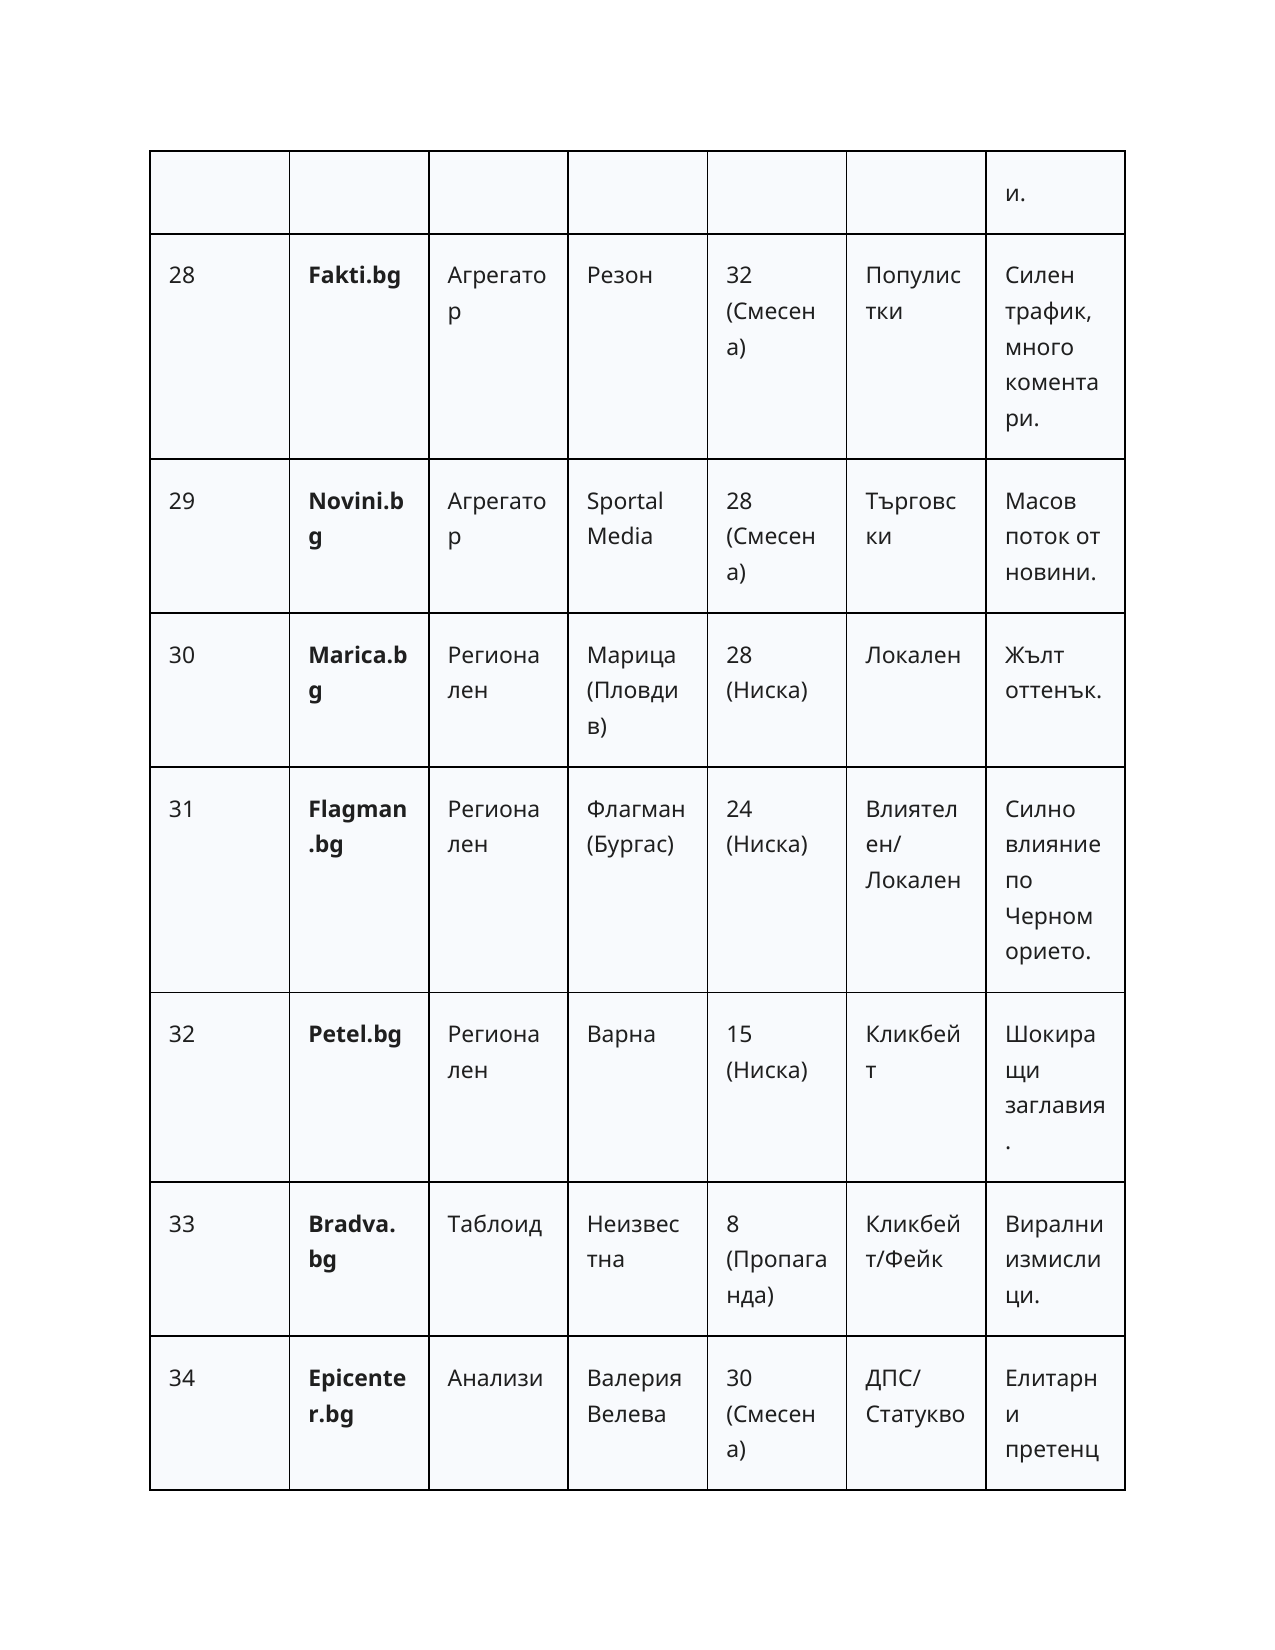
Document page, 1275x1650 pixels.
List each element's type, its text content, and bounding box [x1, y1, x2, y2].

table_cell Epicenter.bg [290, 1337, 428, 1489]
table_cell Варна [569, 993, 707, 1181]
table_cell Влиятелен/Локален [847, 768, 985, 992]
table_cell Вирални измислици. [987, 1183, 1124, 1335]
table_cell [847, 152, 985, 233]
table_cell Силен трафик, много коментари. [987, 235, 1124, 458]
table_cell Марица (Пловдив) [569, 614, 707, 766]
table_cell 31 [151, 768, 289, 992]
table_cell 15 (Ниска) [708, 993, 846, 1181]
table_cell Агрегатор [430, 235, 567, 458]
table_cell Таблоид [430, 1183, 567, 1335]
table_cell Неизвестна [569, 1183, 707, 1335]
table_cell [569, 152, 707, 233]
table_cell Масов поток от новини. [987, 460, 1124, 612]
table_cell Регионален [430, 993, 567, 1181]
table_cell 28 (Смесена) [708, 460, 846, 612]
table_cell 28 (Ниска) [708, 614, 846, 766]
table_cell Силно влияние по Черноморието. [987, 768, 1124, 992]
table_cell Шокиращи заглавия. [987, 993, 1124, 1181]
table_cell Регионален [430, 614, 567, 766]
table_cell [290, 152, 428, 233]
table_cell Търговски [847, 460, 985, 612]
table_cell Агрегатор [430, 460, 567, 612]
table_cell 28 [151, 235, 289, 458]
table_cell Flagman.bg [290, 768, 428, 992]
table_cell 32 (Смесена) [708, 235, 846, 458]
table_cell Локален [847, 614, 985, 766]
table_cell Petel.bg [290, 993, 428, 1181]
table_cell Novini.bg [290, 460, 428, 612]
table_cell 30 (Смесена) [708, 1337, 846, 1489]
table_cell 29 [151, 460, 289, 612]
table_cell Sportal Media [569, 460, 707, 612]
table_cell Валерия Велева [569, 1337, 707, 1489]
table_cell Флагман (Бургас) [569, 768, 707, 992]
table_cell Регионален [430, 768, 567, 992]
table_cell 33 [151, 1183, 289, 1335]
table_cell и. [987, 152, 1124, 233]
table_cell Marica.bg [290, 614, 428, 766]
table_cell 30 [151, 614, 289, 766]
table_cell 24 (Ниска) [708, 768, 846, 992]
table_cell ДПС/Статукво [847, 1337, 985, 1489]
table_cell Bradva.bg [290, 1183, 428, 1335]
table_cell Елитарни претенц [987, 1337, 1124, 1489]
table_cell Кликбейт [847, 993, 985, 1181]
table_cell Популистки [847, 235, 985, 458]
table_cell 32 [151, 993, 289, 1181]
table_cell 34 [151, 1337, 289, 1489]
table_cell [430, 152, 567, 233]
table_cell Жълт оттенък. [987, 614, 1124, 766]
table_cell [151, 152, 289, 233]
table_cell Кликбейт/Фейк [847, 1183, 985, 1335]
table_cell Анализи [430, 1337, 567, 1489]
table_cell [708, 152, 846, 233]
table_cell Fakti.bg [290, 235, 428, 458]
table_cell 8 (Пропаганда) [708, 1183, 846, 1335]
table_cell Резон [569, 235, 707, 458]
